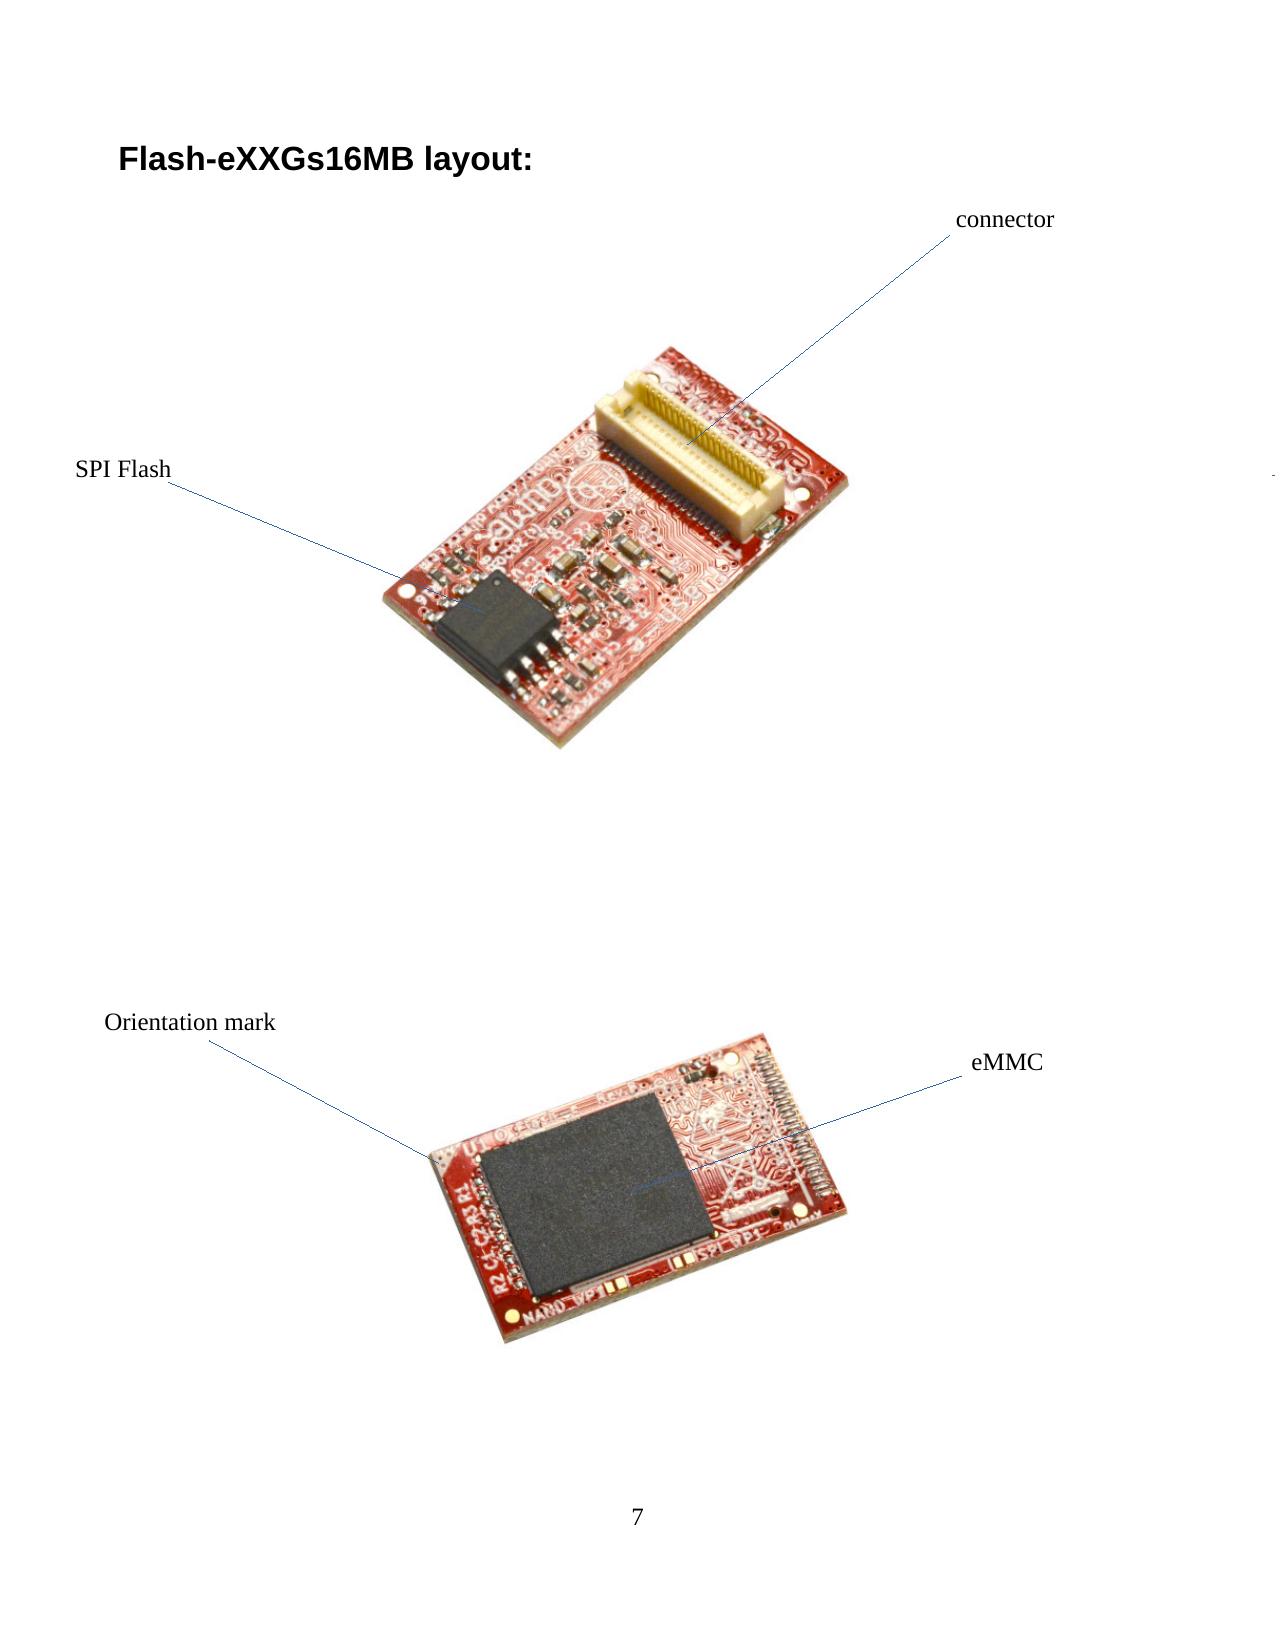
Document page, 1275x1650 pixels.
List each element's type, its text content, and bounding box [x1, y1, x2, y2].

picture [330, 263, 900, 833]
picture [354, 905, 921, 1471]
subtitle Flash-eXXGs16MB layout: [118, 139, 1157, 178]
